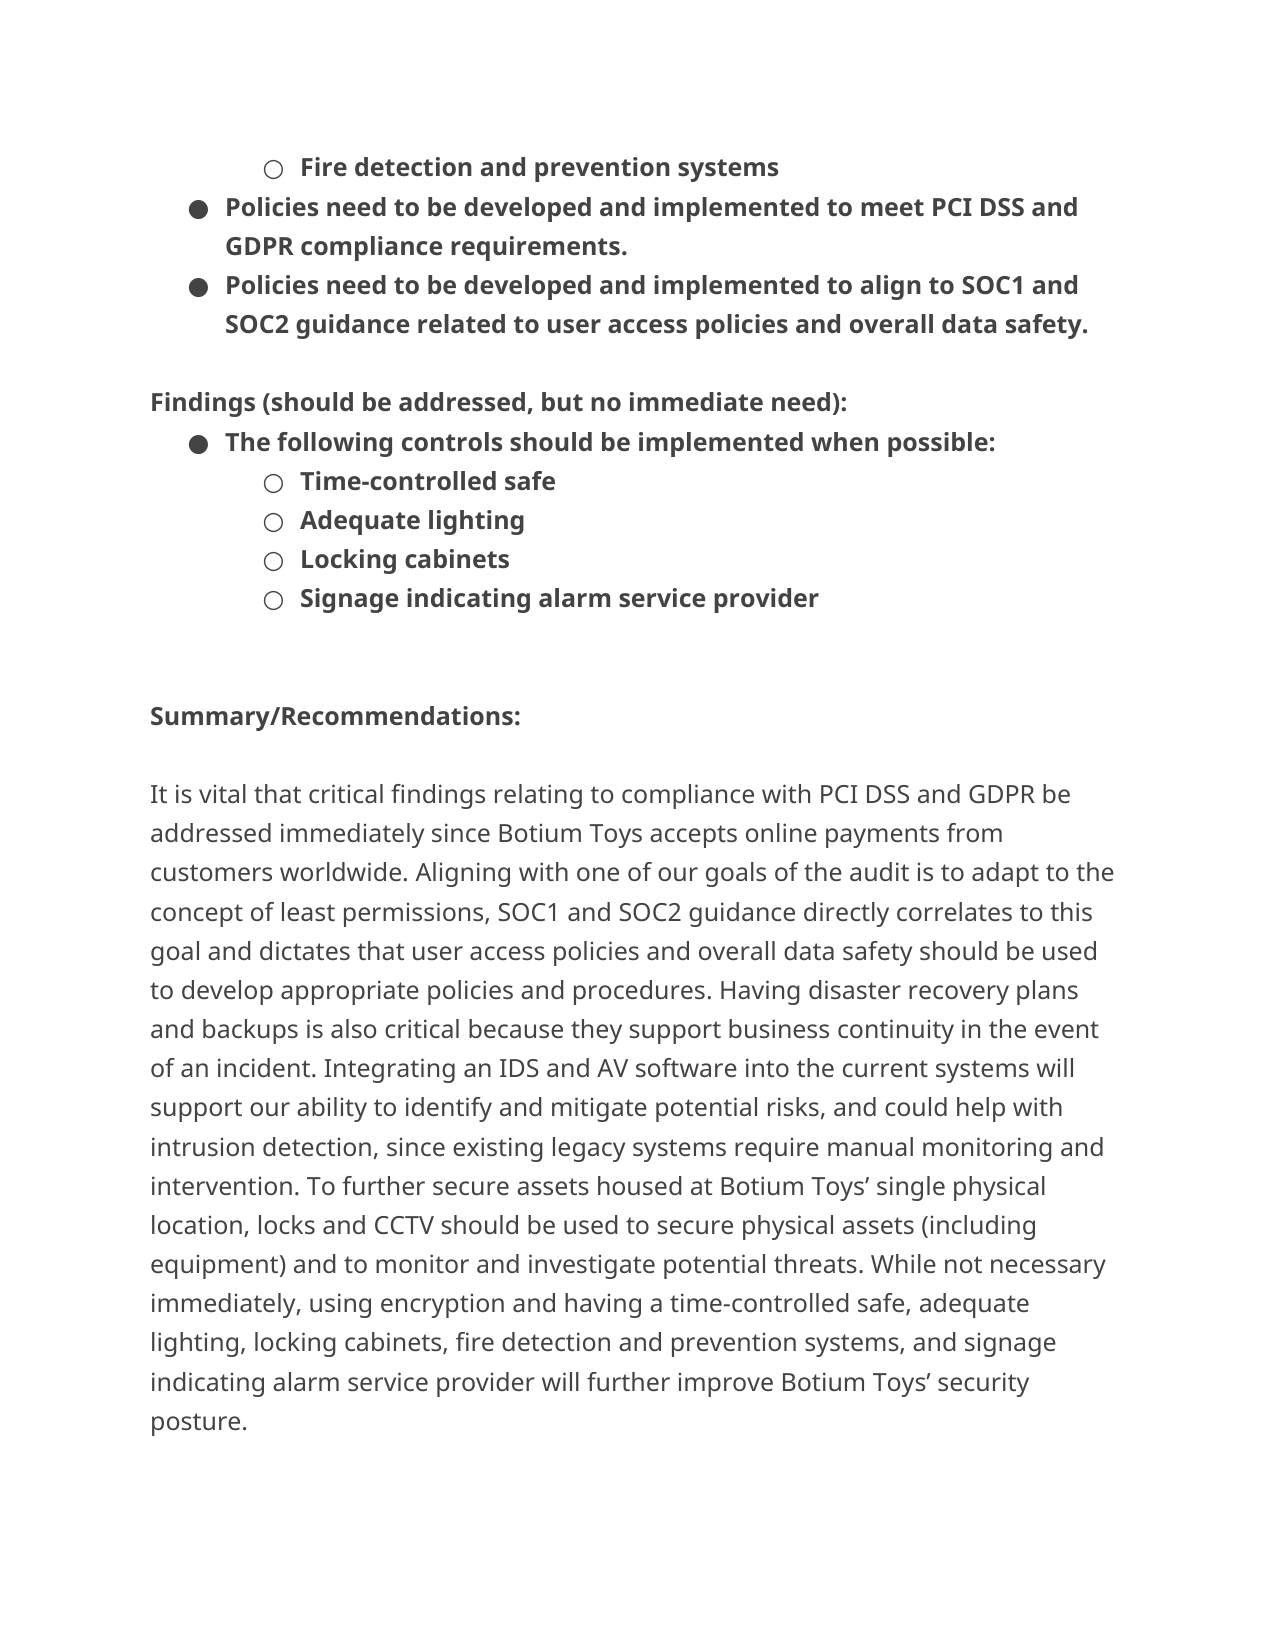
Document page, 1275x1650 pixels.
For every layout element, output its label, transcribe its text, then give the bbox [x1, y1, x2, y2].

text Findings (should be addressed, but no immediate need): [150, 385, 1125, 419]
list Locking cabinets [262, 542, 1125, 576]
list Adequate lighting [262, 502, 1125, 537]
text Summary/Recommendations: [150, 698, 1125, 732]
text It is vital that critical findings relating to compliance with PCI DSS and GDPR be addressed immediately since Botium Toys accepts online payments from customers worldwide. Aligning with one of our goals of the audit is to adapt to the concept of least permissions, SOC1 and SOC2 guidance directly correlates to this goal and dictates that user access policies and overall data safety should be used to develop appropriate policies and procedures. Having disaster recovery plans and backups is also critical because they support business continuity in the event of an incident. Integrating an IDS and AV software into the current systems will support our ability to identify and mitigate potential risks, and could help with intrusion detection, since existing legacy systems require manual monitoring and intervention. To further secure assets housed at Botium Toys’ single physical location, locks and CCTV should be used to secure physical assets (including equipment) and to monitor and investigate potential threats. While not necessary immediately, using encryption and having a time-controlled safe, adequate lighting, locking cabinets, fire detection and prevention systems, and signage indicating alarm service provider will further improve Botium Toys’ security posture. [150, 777, 1125, 1437]
list The following controls should be implemented when possible: [187, 424, 1125, 458]
list Policies need to be developed and implemented to align to SOC1 and SOC2 guidance related to user access policies and overall data safety. [187, 267, 1125, 341]
list Fire detection and prevention systems [262, 150, 1125, 184]
list Time-controlled safe [262, 463, 1125, 497]
list Policies need to be developed and implemented to meet PCI DSS and GDPR compliance requirements. [187, 189, 1125, 262]
list Signage indicating alarm service provider [262, 581, 1125, 615]
